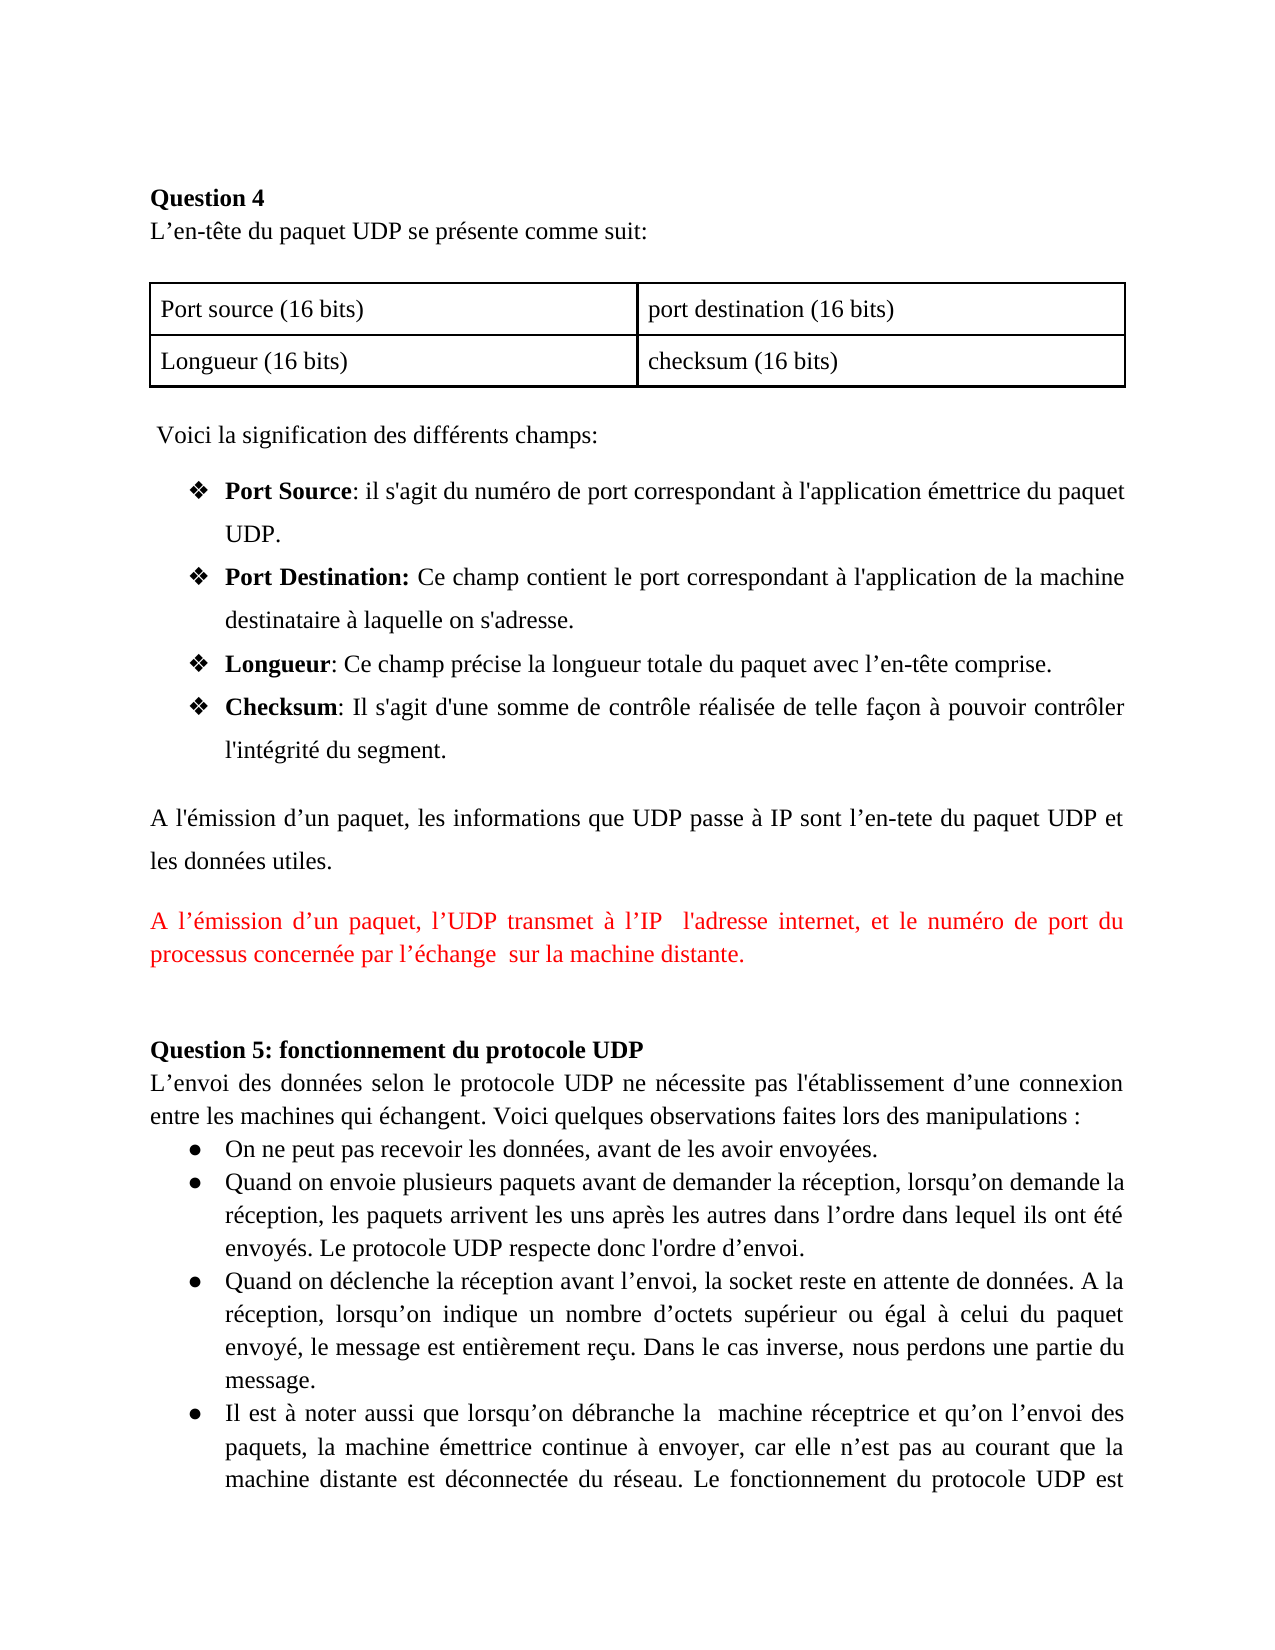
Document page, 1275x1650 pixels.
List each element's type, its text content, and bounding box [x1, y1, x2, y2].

text L’envoi des données selon le protocole UDP ne nécessite pas l'établissement d’une connexion entre les machines qui échangent. Voici quelques observations faites lors des manipulations : [150, 1068, 1125, 1130]
text A l’émission d’un paquet, l’UDP transmet à l’IP l'adresse internet, et le numéro de port du processus concernée par l’échange sur la machine distante. [150, 906, 1125, 968]
text Voici la signification des différents champs: [150, 421, 1125, 449]
table_cell checksum (16 bits) [639, 336, 1124, 385]
list Quand on envoie plusieurs paquets avant de demander la réception, lorsqu’on demande la réception, les paquets arrivent les uns après les autres dans l’ordre dans lequel ils ont été envoyés. Le protocole UDP respecte donc l'ordre d’envoi. [187, 1167, 1125, 1262]
list On ne peut pas recevoir les données, avant de les avoir envoyées. [187, 1134, 1125, 1163]
list Longueur: Ce champ précise la longueur totale du paquet avec l’en-tête comprise. [187, 649, 1125, 677]
table_header port destination (16 bits) [639, 284, 1124, 334]
text Question 5: fonctionnement du protocole UDP [150, 1035, 1125, 1064]
table_cell Longueur (16 bits) [151, 336, 636, 385]
table_header Port source (16 bits) [151, 284, 636, 334]
list Il est à noter aussi que lorsqu’on débranche la machine réceptrice et qu’on l’envoi des paquets, la machine émettrice continue à envoyer, car elle n’est pas au courant que la machine distante est déconnectée du réseau. Le fonctionnement du protocole UDP est [187, 1398, 1125, 1493]
list Checksum: Il s'agit d'une somme de contrôle réalisée de telle façon à pouvoir contrôler l'intégrité du segment. [187, 692, 1125, 764]
text Question 4 [150, 183, 1125, 212]
list Port Destination: Ce champ contient le port correspondant à l'application de la machine destinataire à laquelle on s'adresse. [187, 562, 1125, 634]
text L’en-tête du paquet UDP se présente comme suit: [150, 216, 1125, 245]
list Port Source: il s'agit du numéro de port correspondant à l'application émettrice du paquet UDP. [187, 476, 1125, 548]
text A l'émission d’un paquet, les informations que UDP passe à IP sont l’en-tete du paquet UDP et les données utiles. [150, 803, 1125, 875]
list Quand on déclenche la réception avant l’envoi, la socket reste en attente de données. A la réception, lorsqu’on indique un nombre d’octets supérieur ou égal à celui du paquet envoyé, le message est entièrement reçu. Dans le cas inverse, nous perdons une partie du message. [187, 1266, 1125, 1394]
